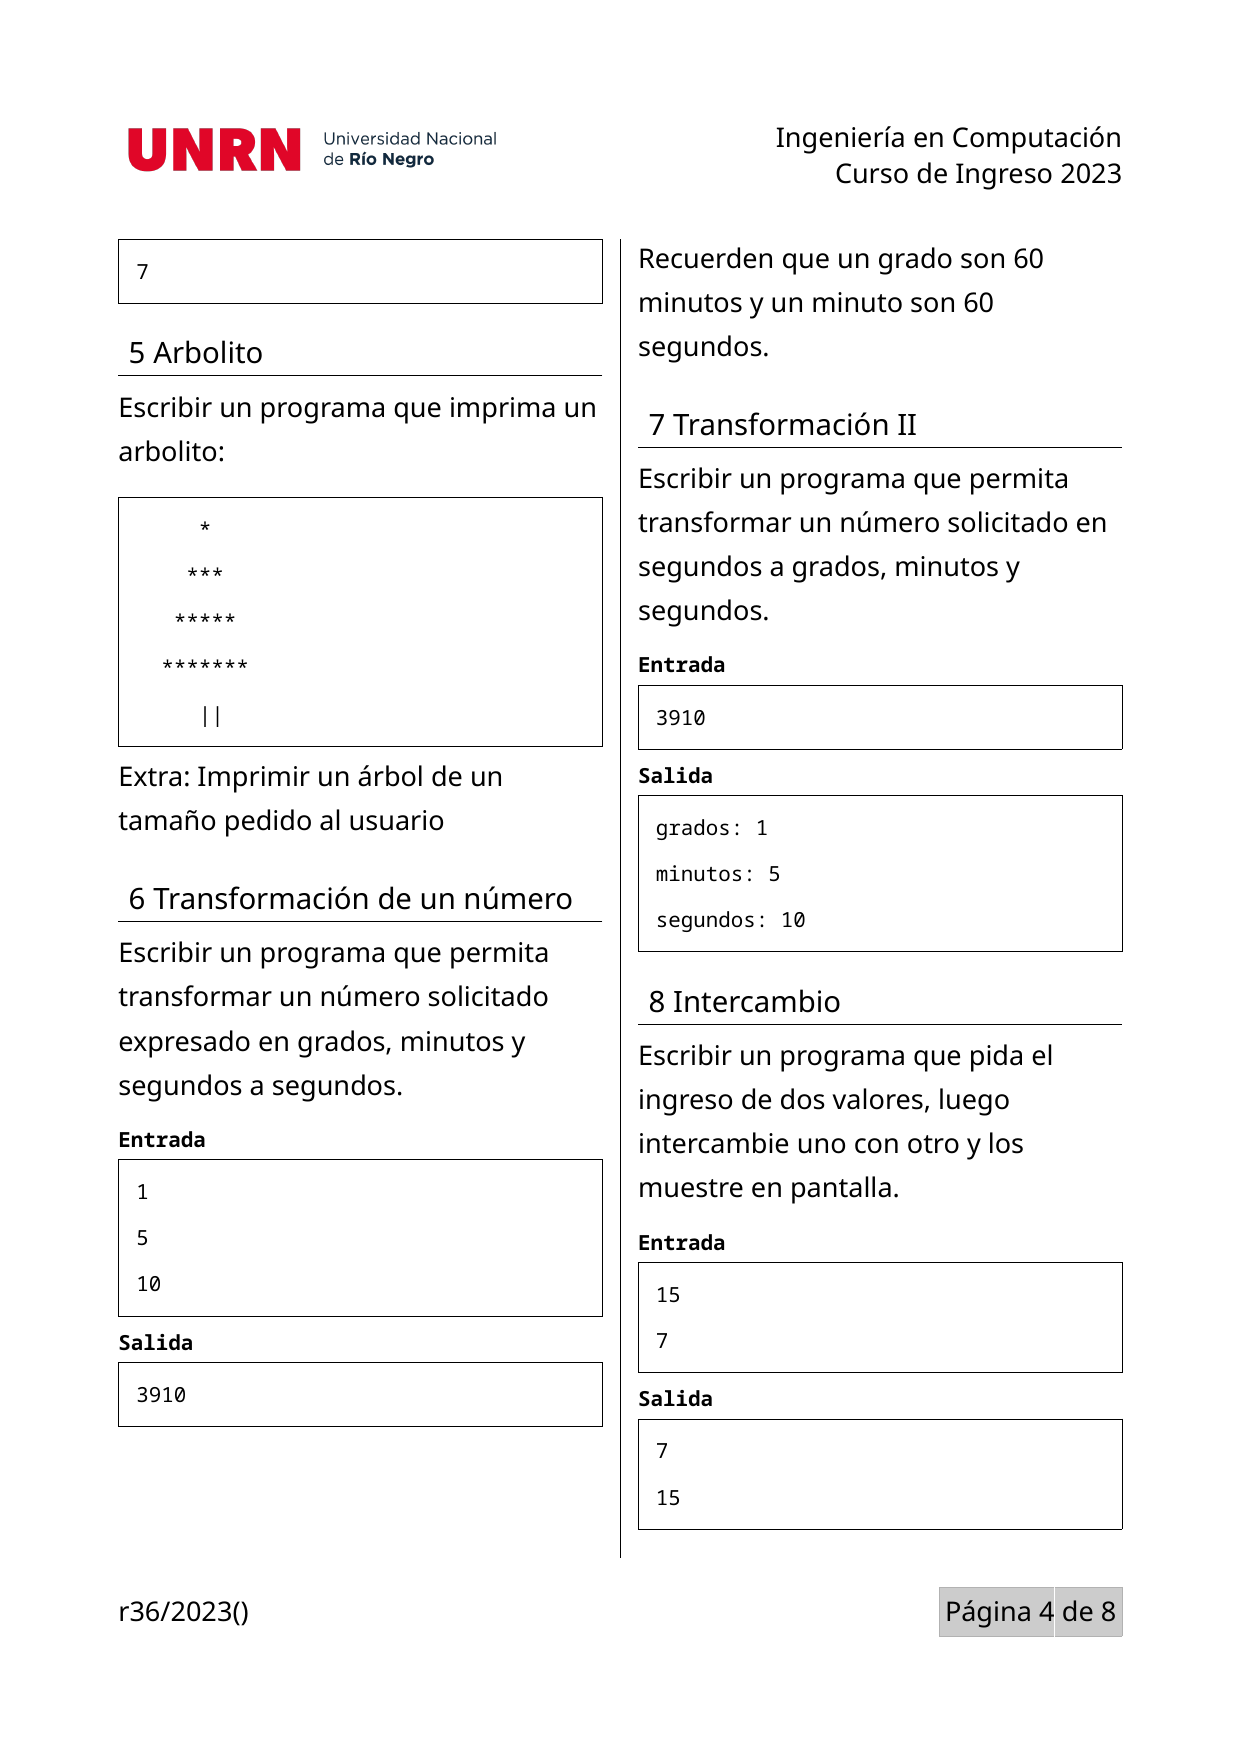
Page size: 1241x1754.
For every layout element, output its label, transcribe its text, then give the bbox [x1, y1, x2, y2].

text Salida [638, 1384, 1122, 1413]
text 10 [119, 1252, 602, 1316]
text segundos: 10 [639, 888, 1122, 951]
text Escribir un programa que imprima un arbolito: [118, 388, 602, 469]
subtitle Intercambio [638, 978, 1122, 1024]
text Salida [638, 761, 1122, 789]
text ******* [119, 636, 602, 682]
text 7 [119, 240, 602, 303]
text grados: 1 [639, 796, 1122, 841]
text 15 [639, 1263, 1122, 1308]
text minutos: 5 [639, 841, 1122, 888]
text Entrada [638, 651, 1122, 679]
picture [118, 118, 505, 180]
text *** [119, 543, 602, 589]
text Entrada [638, 1228, 1122, 1256]
text Extra: Imprimir un árbol de un tamaño pedido al usuario [118, 758, 602, 839]
text Salida [118, 1328, 602, 1356]
subtitle Transformación II [638, 401, 1122, 447]
text 1 [119, 1160, 602, 1206]
text 3910 [119, 1363, 602, 1426]
text ***** [119, 589, 602, 636]
text Recuerden que un grado son 60 minutos y un minuto son 60 segundos. [638, 239, 1122, 364]
text 7 [639, 1420, 1122, 1465]
text Escribir un programa que permita transformar un número solicitado expresado en grados, minutos y segundos a segundos. [118, 934, 602, 1103]
text 3910 [639, 686, 1122, 749]
subtitle Transformación de un número [118, 875, 602, 921]
text 7 [639, 1308, 1122, 1372]
text * [119, 498, 602, 543]
subtitle Arbolito [118, 329, 602, 375]
text || [119, 682, 602, 746]
text 5 [119, 1206, 602, 1252]
text Escribir un programa que pida el ingreso de dos valores, luego intercambie uno con otro y los muestre en pantalla. [638, 1036, 1122, 1206]
text Escribir un programa que permita transformar un número solicitado en segundos a grados, minutos y segundos. [638, 459, 1122, 629]
text Entrada [118, 1125, 602, 1153]
text 15 [639, 1465, 1122, 1529]
